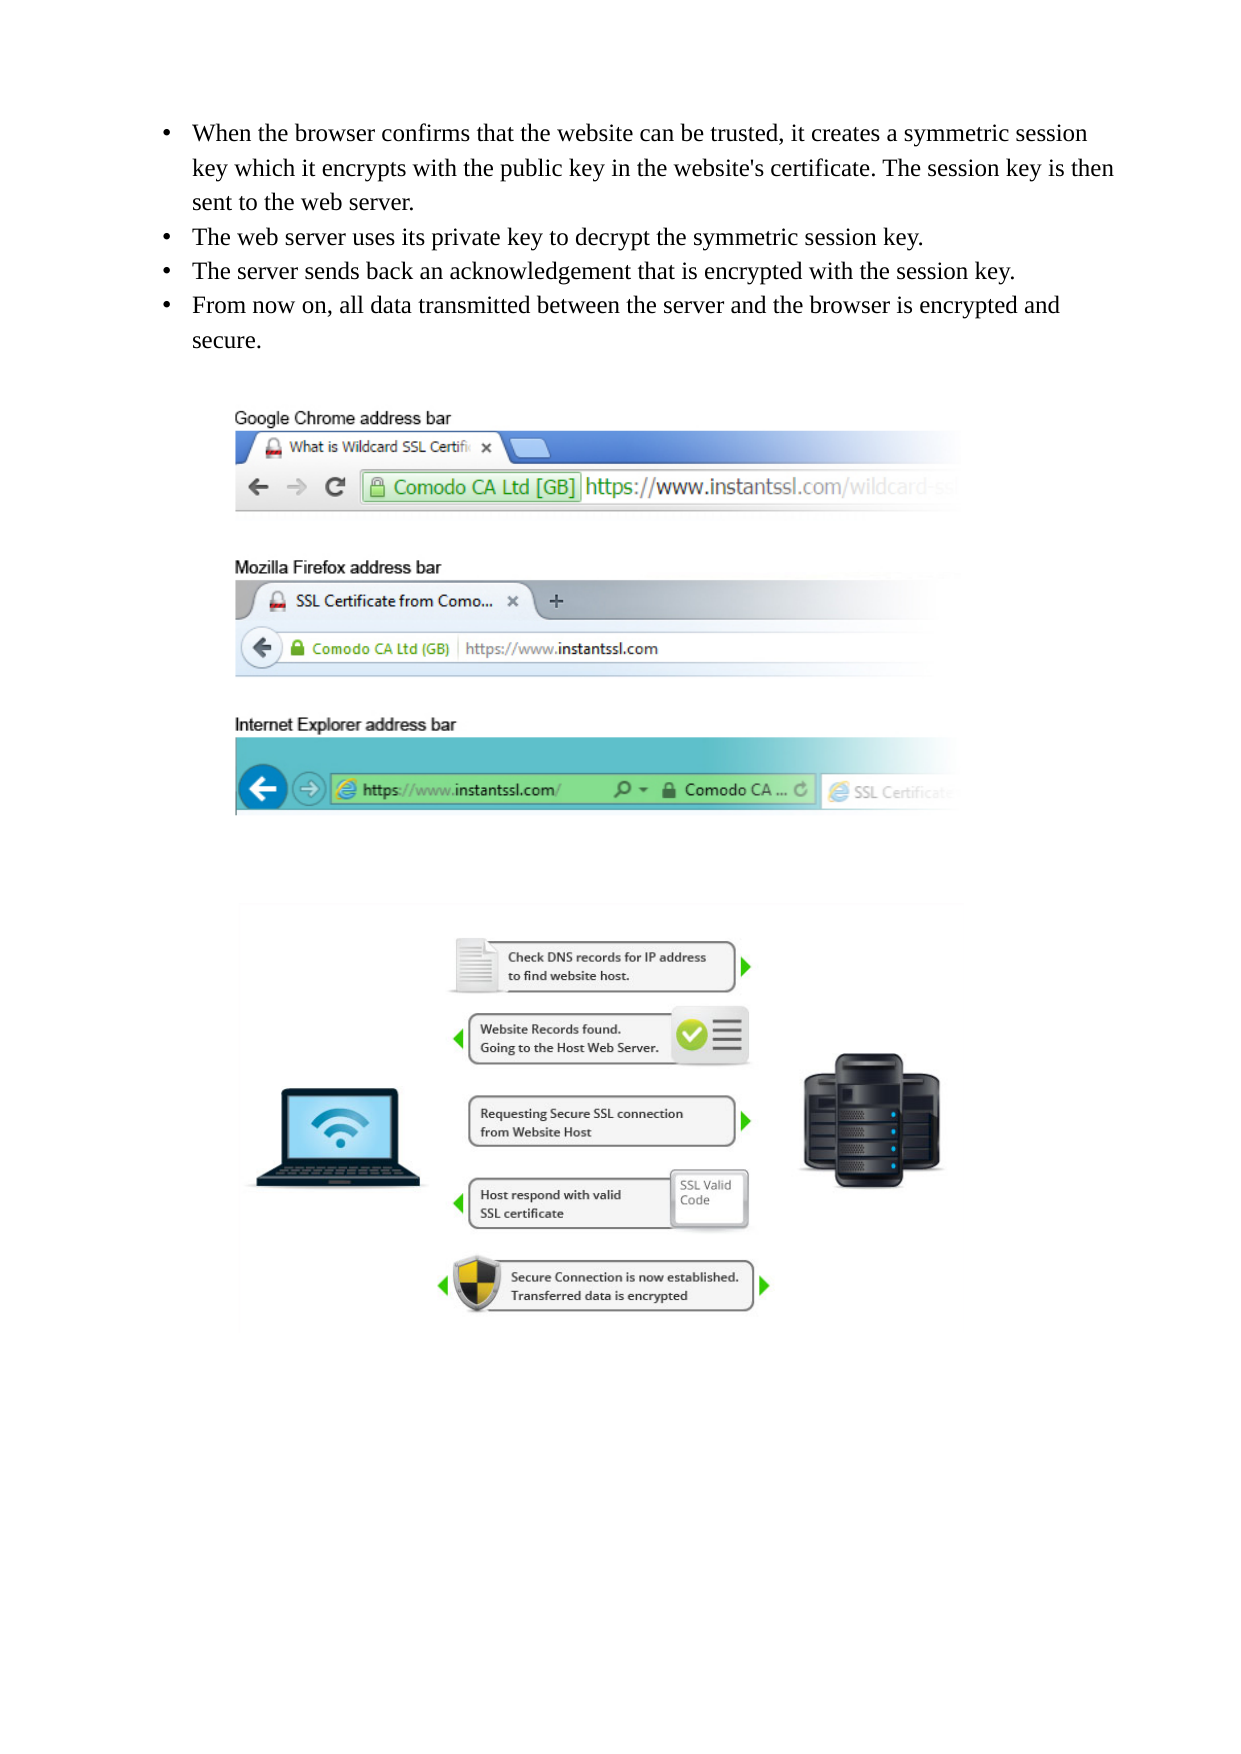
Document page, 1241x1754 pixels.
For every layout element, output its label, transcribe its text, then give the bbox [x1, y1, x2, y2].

list When the browser confirms that the website can be trusted, it creates a symmetric session key which it encrypts with the public key in the website's certificate. The session key is then sent to the web server. [162, 118, 1122, 216]
list The web server uses its private key to decrypt the symmetric session key. [162, 222, 1122, 250]
picture [229, 394, 990, 822]
list From now on, all data transmitted between the server and the browser is encrypted and secure. [162, 291, 1122, 354]
list The server sends back an acknowledgement that is encrypted with the session key. [162, 256, 1122, 285]
picture [238, 903, 965, 1333]
